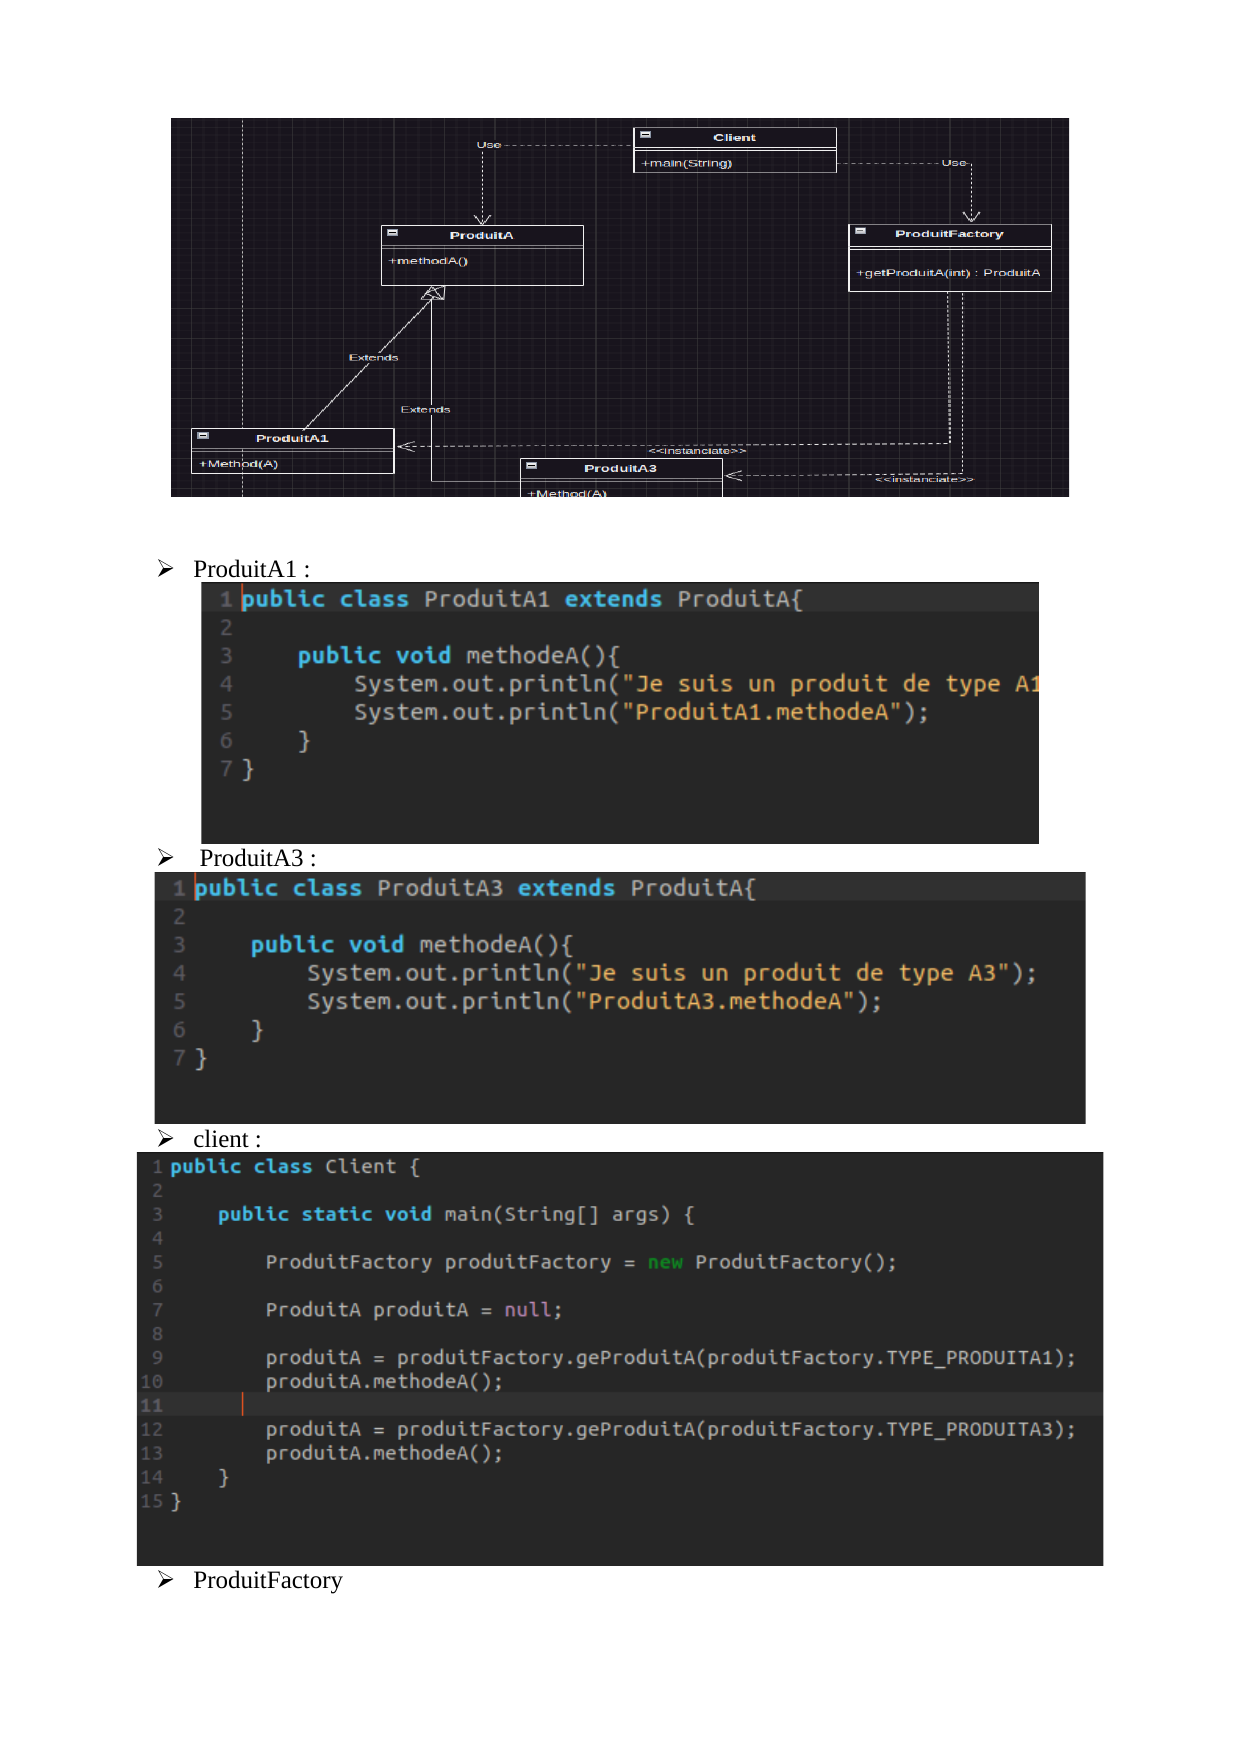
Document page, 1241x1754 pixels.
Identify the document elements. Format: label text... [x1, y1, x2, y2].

picture [154, 872, 1086, 1124]
list ProduitA3 : [156, 582, 1122, 872]
picture [171, 118, 1070, 497]
list ProduitA1 : [156, 554, 1122, 582]
list client : [156, 872, 1122, 1152]
picture [201, 582, 1039, 844]
picture [136, 1152, 1104, 1566]
list ProduitFactory [156, 1152, 1122, 1594]
